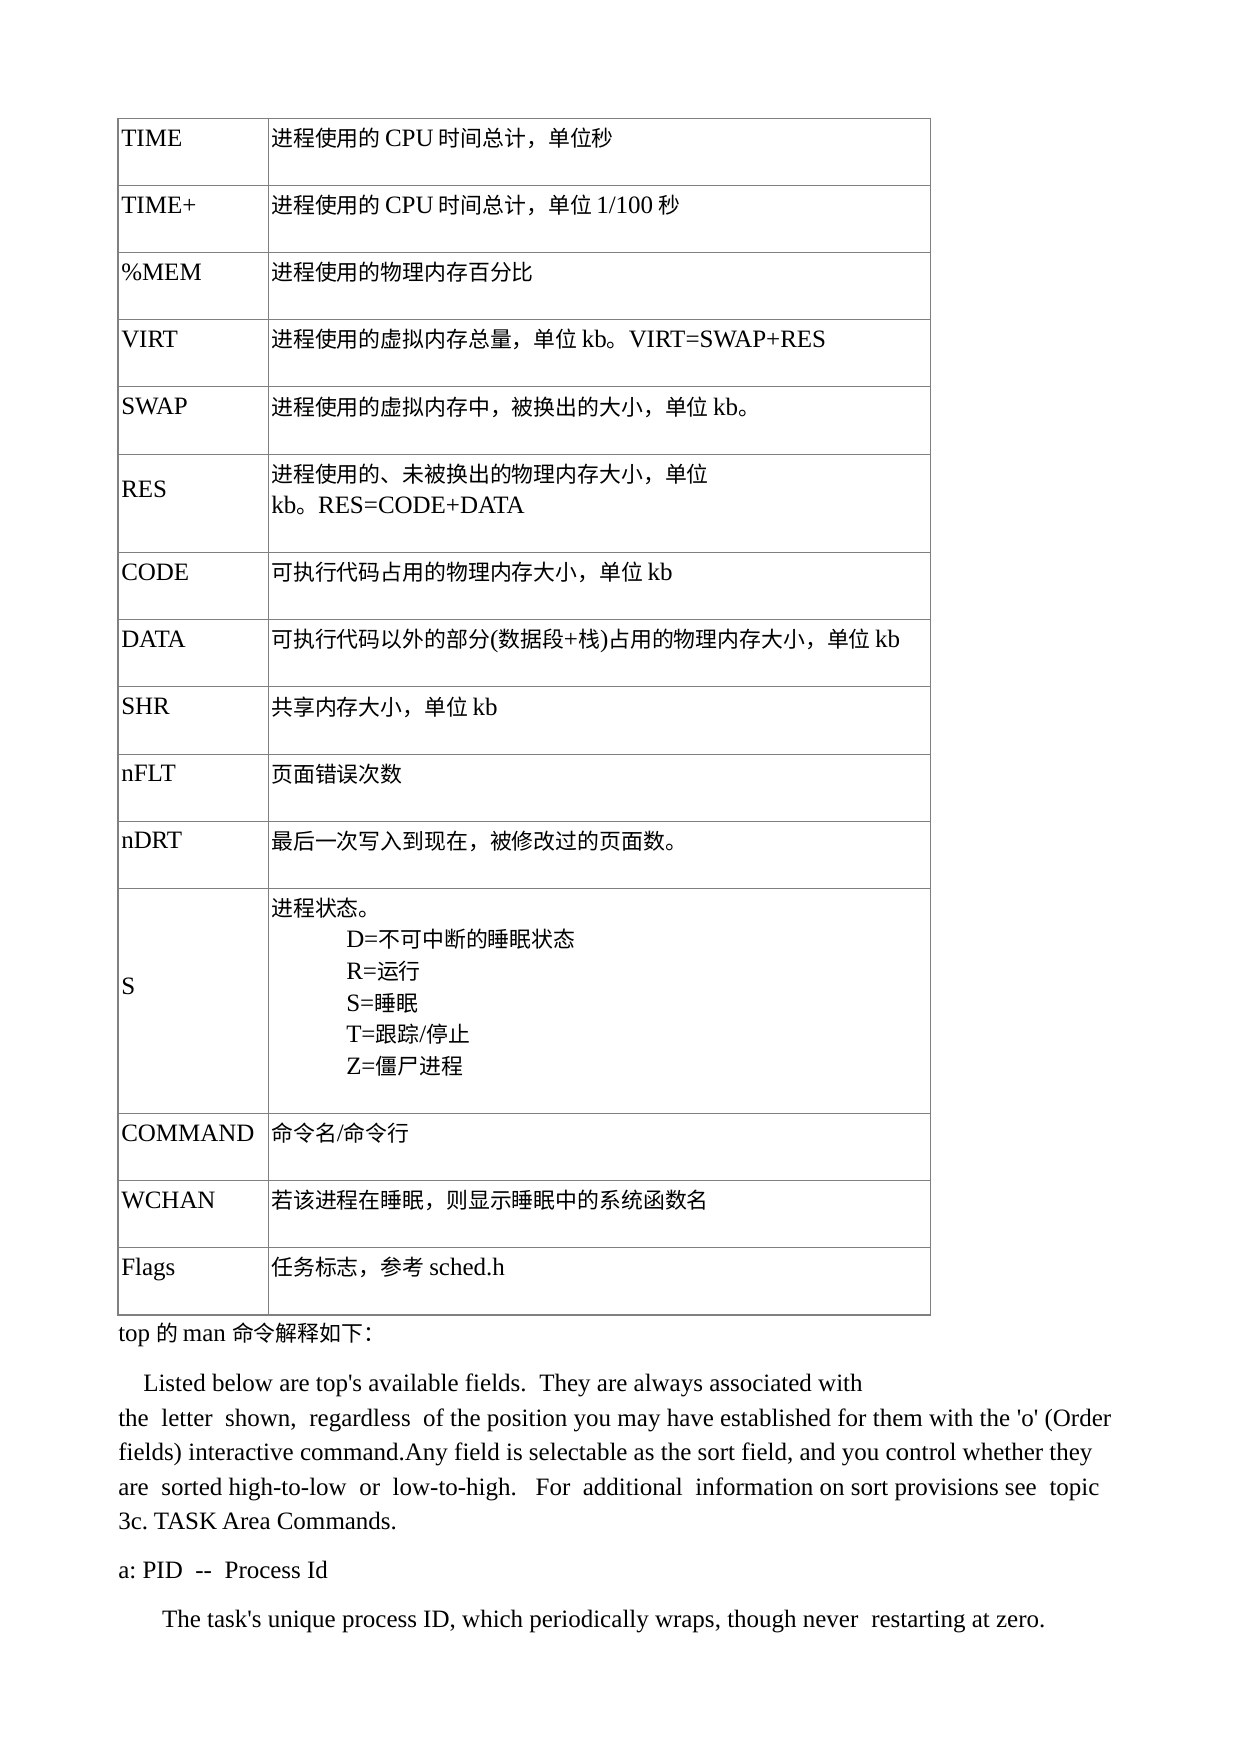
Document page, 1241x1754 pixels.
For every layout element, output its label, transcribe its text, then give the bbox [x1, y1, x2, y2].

table_cell 若该进程在睡眠，则显示睡眠中的系统函数名 [269, 1181, 930, 1247]
text Listed below are top's available fields. They are always associated with the letter shown, regardless of the position you may have established for them with the 'o' (Order fields) interactive command.Any field is selectable as the sort field, and you control whether they are sorted high-to-low or low-to-high. For additional information on sort provisions see topic 3c. TASK Area Commands. [118, 1368, 1122, 1535]
text top 的man 命令解释如下： [118, 1316, 1122, 1348]
table_cell 进程使用的虚拟内存中，被换出的大小，单位kb。 [269, 387, 930, 453]
table_cell SWAP [119, 387, 268, 453]
table_cell WCHAN [119, 1181, 268, 1247]
table_cell 进程使用的、未被换出的物理内存大小，单位kb。RES=CODE+DATA [269, 455, 930, 552]
table_cell %MEM [119, 253, 268, 319]
table_cell 最后一次写入到现在，被修改过的页面数。 [269, 822, 930, 888]
table_cell nDRT [119, 822, 268, 888]
table_cell 页面错误次数 [269, 755, 930, 821]
table_cell 进程使用的CPU时间总计，单位1/100秒 [269, 186, 930, 252]
table_cell VIRT [119, 320, 268, 386]
table_cell COMMAND [119, 1114, 268, 1180]
text a: PID -- Process Id [118, 1555, 1122, 1584]
table_cell nFLT [119, 755, 268, 821]
table_cell Flags [119, 1248, 268, 1314]
text The task's unique process ID, which periodically wraps, though never restarting at zero. [118, 1604, 1122, 1633]
table_cell 可执行代码占用的物理内存大小，单位kb [269, 553, 930, 619]
table_cell DATA [119, 620, 268, 686]
table_cell RES [119, 455, 268, 552]
table_cell TIME+ [119, 186, 268, 252]
table_cell 进程使用的CPU时间总计，单位秒 [269, 119, 930, 185]
table_cell CODE [119, 553, 268, 619]
table_cell SHR [119, 687, 268, 753]
table_cell 命令名/命令行 [269, 1114, 930, 1180]
table_cell S [119, 889, 268, 1113]
table_cell TIME [119, 119, 268, 185]
table_cell 任务标志，参考 sched.h [269, 1248, 930, 1314]
table_cell 进程状态。 D=不可中断的睡眠状态 R=运行 S=睡眠 T=跟踪/停止 Z=僵尸进程 [269, 889, 930, 1113]
table_cell 进程使用的物理内存百分比 [269, 253, 930, 319]
table_cell 可执行代码以外的部分(数据段+栈)占用的物理内存大小，单位kb [269, 620, 930, 686]
table_cell 共享内存大小，单位kb [269, 687, 930, 753]
table_cell 进程使用的虚拟内存总量，单位kb。VIRT=SWAP+RES [269, 320, 930, 386]
